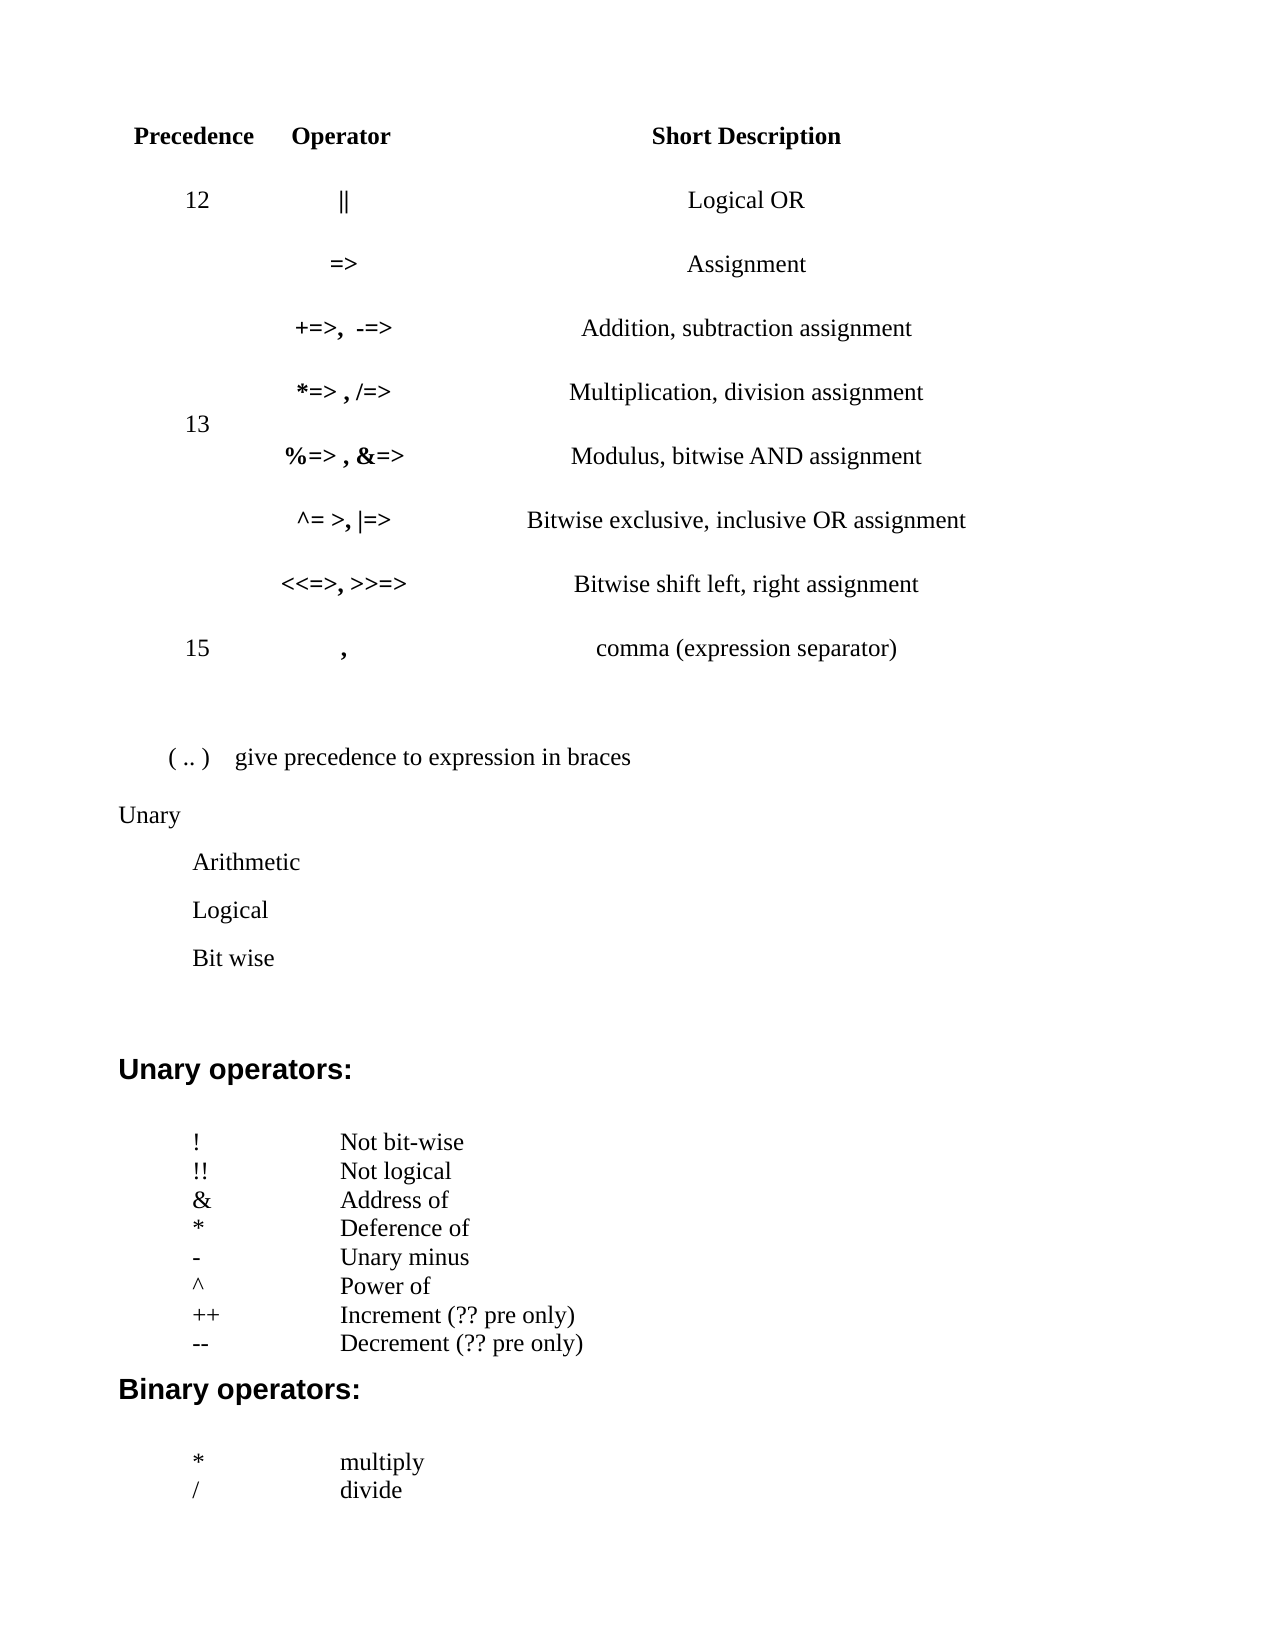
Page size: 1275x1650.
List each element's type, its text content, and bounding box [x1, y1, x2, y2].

table_cell Bitwise exclusive, inclusive OR assignment [412, 503, 1081, 567]
table_cell +=>, -=> [276, 310, 412, 374]
text !! Not logical [118, 1156, 1157, 1185]
text ! Not bit-wise [118, 1127, 1157, 1156]
table_cell <<=>, >>=> [276, 567, 412, 631]
table_header Short Description [412, 118, 1081, 182]
table_cell Modulus, bitwise AND assignment [412, 439, 1081, 502]
text ++ Increment (?? pre only) [118, 1300, 1157, 1328]
table_cell Multiplication, division assignment [412, 374, 1081, 438]
table_cell 13 [118, 246, 276, 631]
table_cell Logical OR [412, 182, 1081, 246]
table_cell %=> , &=> [276, 439, 412, 502]
table_cell *=> , /=> [276, 374, 412, 438]
text Unary [118, 800, 1157, 828]
table_cell ^= >, |=> [276, 503, 412, 567]
text - Unary minus [118, 1242, 1157, 1271]
text Arithmetic [118, 847, 1157, 876]
text & Address of [118, 1185, 1157, 1213]
text Logical [118, 895, 1157, 924]
text * Deference of [118, 1213, 1157, 1242]
text ( .. ) give precedence to expression in braces [118, 742, 1157, 771]
table_cell 12 [118, 182, 276, 246]
table_cell 15 [118, 631, 276, 695]
subtitle Binary operators: [118, 1372, 1157, 1405]
text -- Decrement (?? pre only) [118, 1328, 1157, 1357]
table_cell Bitwise shift left, right assignment [412, 567, 1081, 631]
table_cell || [276, 182, 412, 246]
table_cell , [276, 631, 412, 695]
text ^ Power of [118, 1271, 1157, 1300]
subtitle Unary operators: [118, 1052, 1157, 1086]
table_header Precedence [118, 118, 276, 182]
text * multiply [118, 1447, 1157, 1475]
text / divide [118, 1475, 1157, 1504]
table_header Operator [276, 118, 412, 182]
text Bit wise [118, 943, 1157, 971]
table_cell Assignment [412, 246, 1081, 310]
table_cell comma (expression separator) [412, 631, 1081, 695]
table_cell => [276, 246, 412, 310]
table_cell Addition, subtraction assignment [412, 310, 1081, 374]
